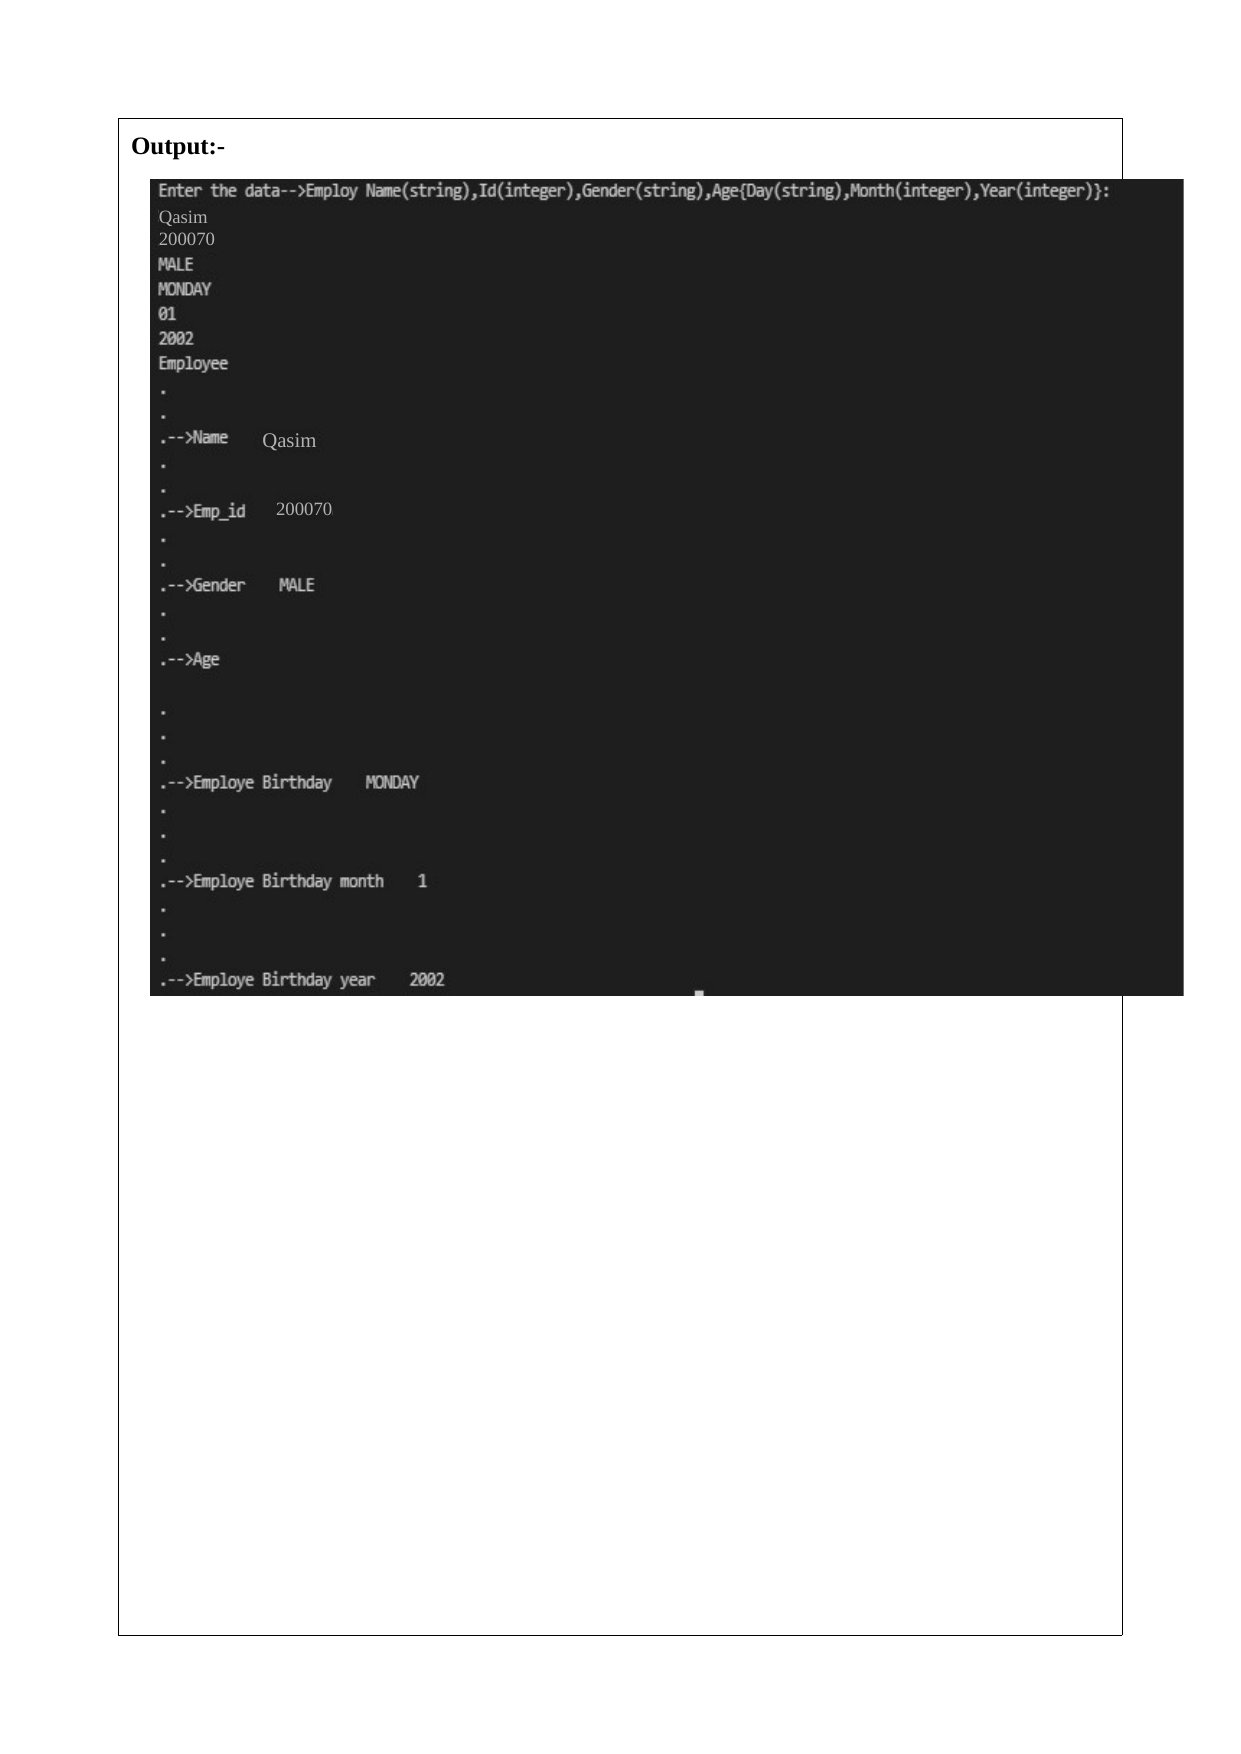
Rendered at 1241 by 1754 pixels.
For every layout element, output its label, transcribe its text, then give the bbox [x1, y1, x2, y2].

picture [150, 179, 1184, 996]
text Output:- [131, 131, 1110, 159]
